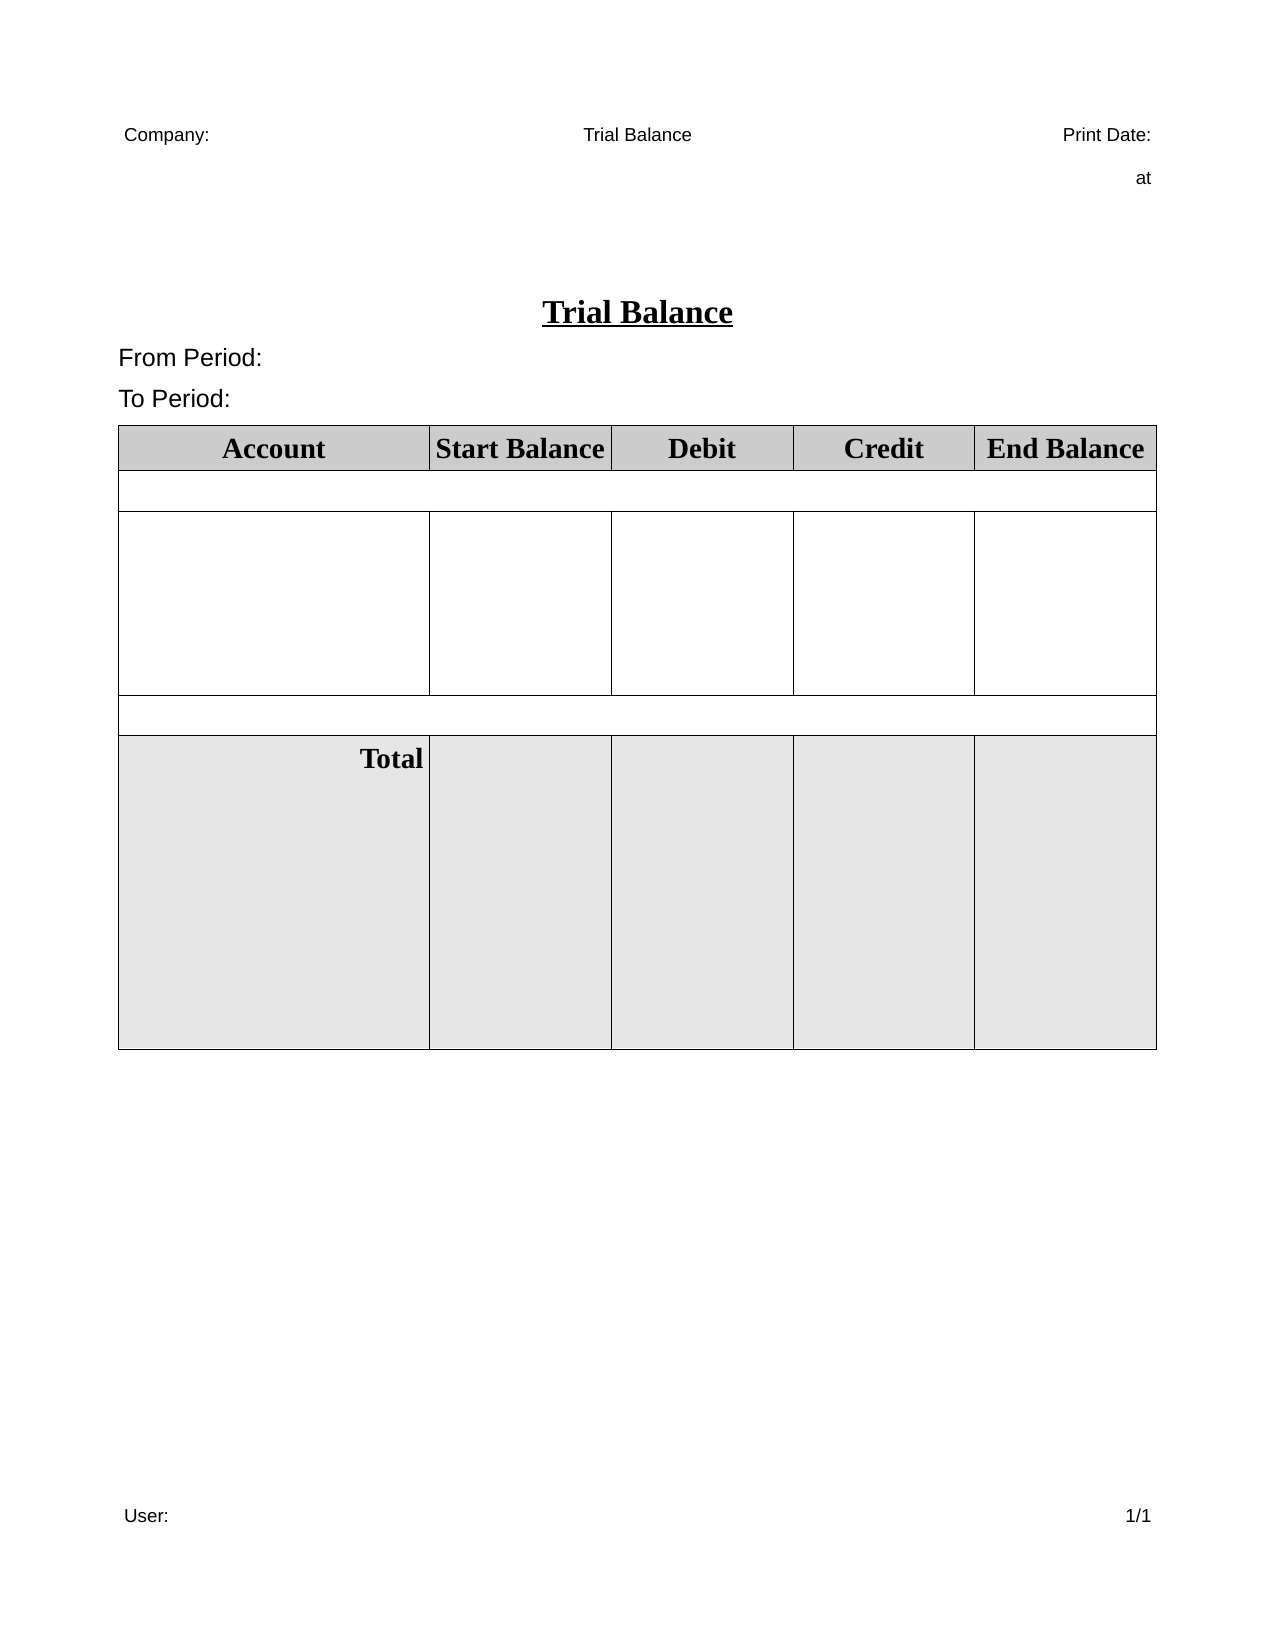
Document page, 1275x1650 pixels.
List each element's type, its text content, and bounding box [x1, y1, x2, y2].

table_header Account [119, 426, 429, 470]
table_header Debit [612, 426, 793, 470]
table_cell <format_currency(sum(accounts, 'start_balance'), user.language, company.currency)> [430, 736, 611, 1048]
table_cell <format_currency(sum(accounts, 'end_balance'), user.language, company.currency)> [975, 736, 1156, 1048]
table_cell <format_currency(account['debit'], user.language, company.currency)> [612, 512, 793, 695]
table_header Start Balance [430, 426, 611, 470]
table_cell <format_currency(sum(accounts, 'credit'), user.language, company.currency)> [794, 736, 974, 1048]
table_cell <format_currency(account['credit'], user.language, company.currency)> [794, 512, 974, 695]
table_cell <format_currency(account['start_balance'], user.language, company.currency)> [430, 512, 611, 695]
table_header Credit [794, 426, 974, 470]
subtitle Trial Balance [118, 292, 1157, 330]
table_header End Balance [975, 426, 1156, 470]
table_cell <format_currency(sum(accounts, 'debit'), user.language, company.currency)> [612, 736, 793, 1048]
table_cell <format_currency(account['end_balance'], user.language, company.currency)> [975, 512, 1156, 695]
text To Period: <end_period.name> [118, 384, 1157, 413]
table_cell <for each="account in accounts"> [119, 471, 1156, 511]
table_cell Total [119, 736, 429, 1048]
table_cell </for> [119, 696, 1156, 735]
table_cell <account['code'] and account['code'] + ' ' or ''><account['name']> [119, 512, 429, 695]
text From Period: <start_period.name> [118, 343, 1157, 371]
